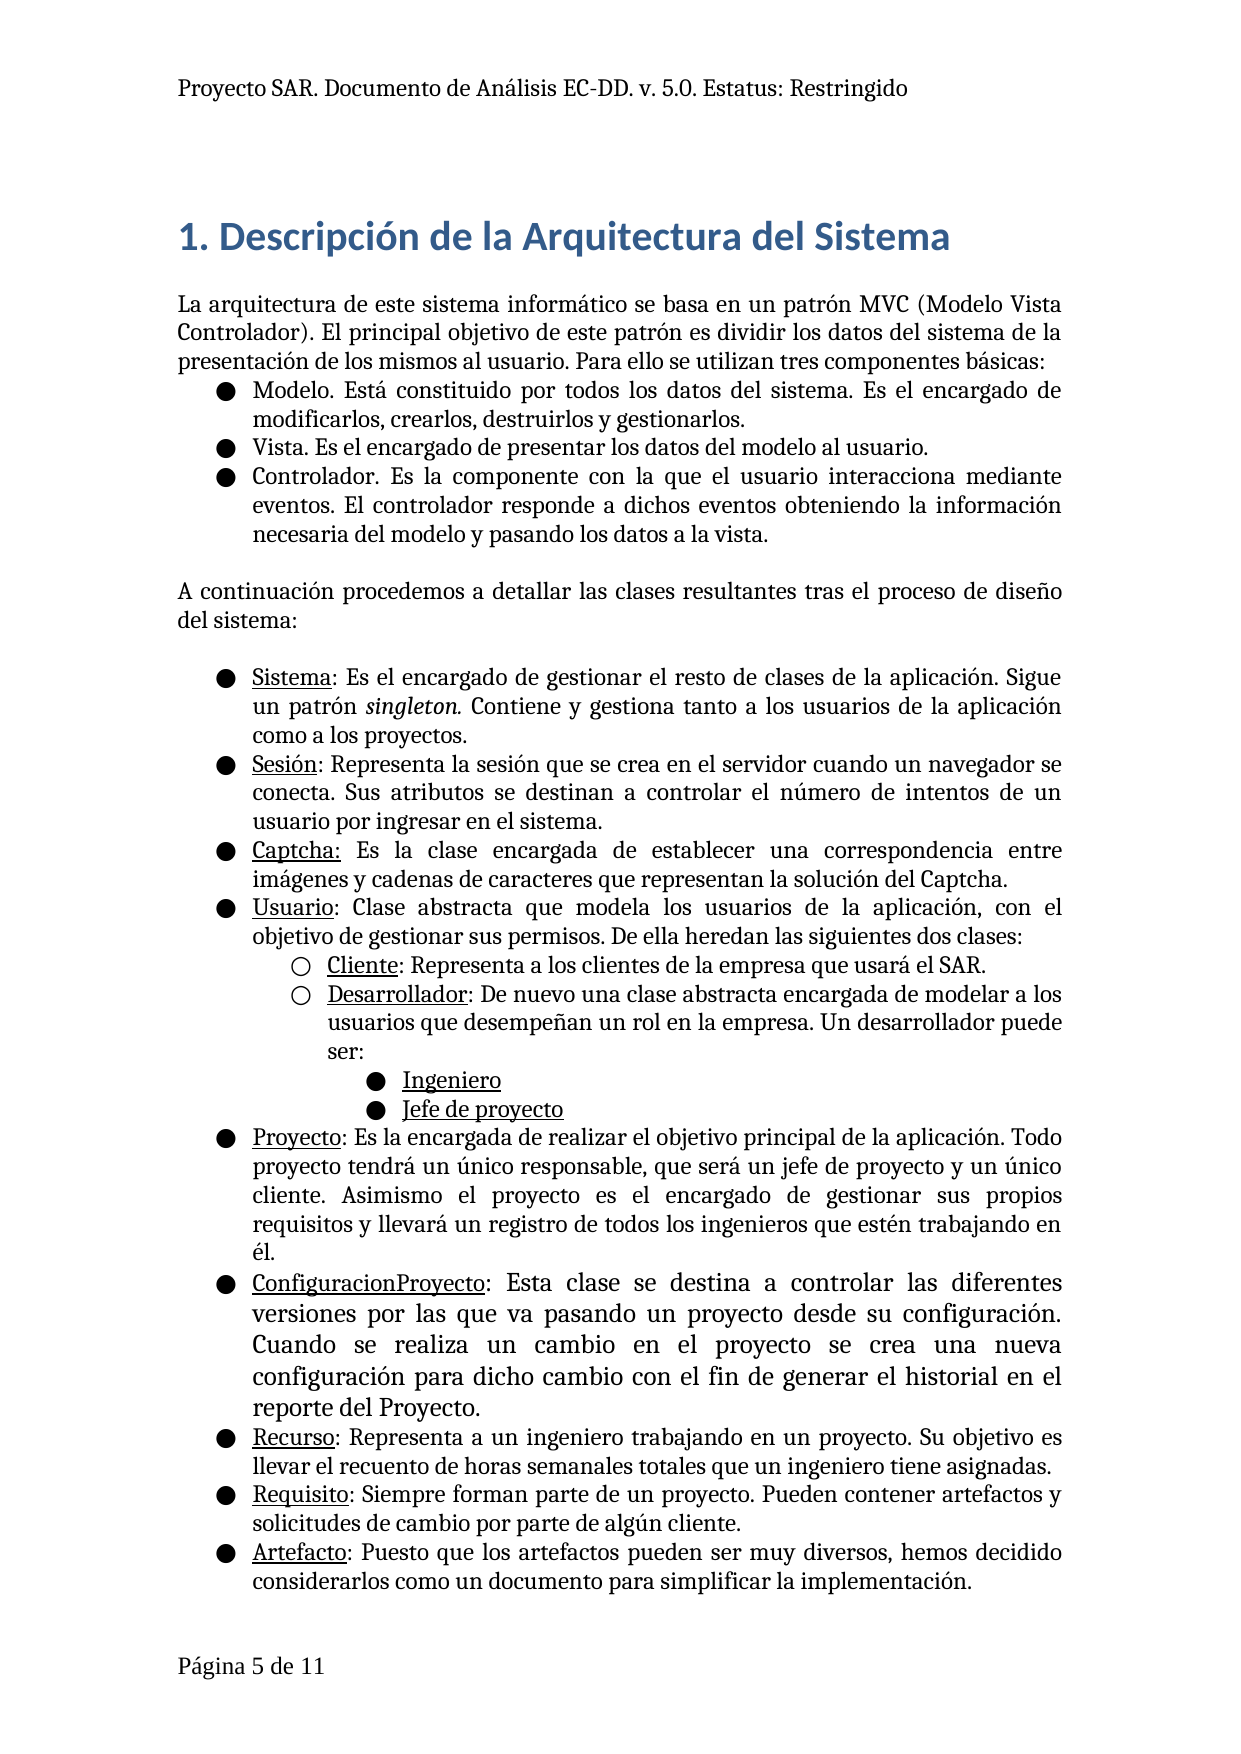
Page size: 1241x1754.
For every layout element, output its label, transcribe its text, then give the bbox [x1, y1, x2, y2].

list Artefacto: Puesto que los artefactos pueden ser muy diversos, hemos decidido considerarlos como un documento para simplificar la implementación. [215, 1538, 1063, 1595]
list Sistema: Es el encargado de gestionar el resto de clases de la aplicación. Sigue un patrón singleton. Contiene y gestiona tanto a los usuarios de la aplicación como a los proyectos. [215, 663, 1063, 749]
list Recurso: Representa a un ingeniero trabajando en un proyecto. Su objetivo es llevar el recuento de horas semanales totales que un ingeniero tiene asignadas. [215, 1423, 1063, 1480]
list Ingeniero [365, 1066, 1063, 1094]
list Modelo. Está constituido por todos los datos del sistema. Es el encargado de modificarlos, crearlos, destruirlos y gestionarlos. [215, 376, 1063, 433]
list Sesión: Representa la sesión que se crea en el servidor cuando un navegador se conecta. Sus atributos se destinan a controlar el número de intentos de un usuario por ingresar en el sistema. [215, 749, 1063, 836]
list Proyecto: Es la encargada de realizar el objetivo principal de la aplicación. Todo proyecto tendrá un único responsable, que será un jefe de proyecto y un único cliente. Asimismo el proyecto es el encargado de gestionar sus propios requisitos y llevará un registro de todos los ingenieros que estén trabajando en él. [215, 1123, 1063, 1267]
list Jefe de proyecto [365, 1094, 1063, 1123]
list Captcha: Es la clase encargada de establecer una correspondencia entre imágenes y cadenas de caracteres que representan la solución del Captcha. [215, 836, 1063, 893]
list Vista. Es el encargado de presentar los datos del modelo al usuario. [215, 433, 1063, 462]
list Controlador. Es la componente con la que el usuario interacciona mediante eventos. El controlador responde a dichos eventos obteniendo la información necesaria del modelo y pasando los datos a la vista. [215, 462, 1063, 548]
list Usuario: Clase abstracta que modela los usuarios de la aplicación, con el objetivo de gestionar sus permisos. De ella heredan las siguientes dos clases: [215, 893, 1063, 951]
text La arquitectura de este sistema informático se basa en un patrón MVC (Modelo Vista Controlador). El principal objetivo de este patrón es dividir los datos del sistema de la presentación de los mismos al usuario. Para ello se utilizan tres componentes básicas: [177, 289, 1063, 376]
list Desarrollador: De nuevo una clase abstracta encargada de modelar a los usuarios que desempeñan un rol en la empresa. Un desarrollador puede ser: [290, 979, 1063, 1066]
text A continuación procedemos a detallar las clases resultantes tras el proceso de diseño del sistema: [177, 577, 1063, 634]
list ConfiguracionProyecto: Esta clase se destina a controlar las diferentes versiones por las que va pasando un proyecto desde su configuración. Cuando se realiza un cambio en el proyecto se crea una nueva configuración para dicho cambio con el fin de generar el historial en el reporte del Proyecto. [215, 1267, 1063, 1423]
list Requisito: Siempre forman parte de un proyecto. Pueden contener artefactos y solicitudes de cambio por parte de algún cliente. [215, 1480, 1063, 1538]
subtitle 1. Descripción de la Arquitectura del Sistema [177, 210, 1063, 261]
list Cliente: Representa a los clientes de la empresa que usará el SAR. [290, 951, 1063, 979]
